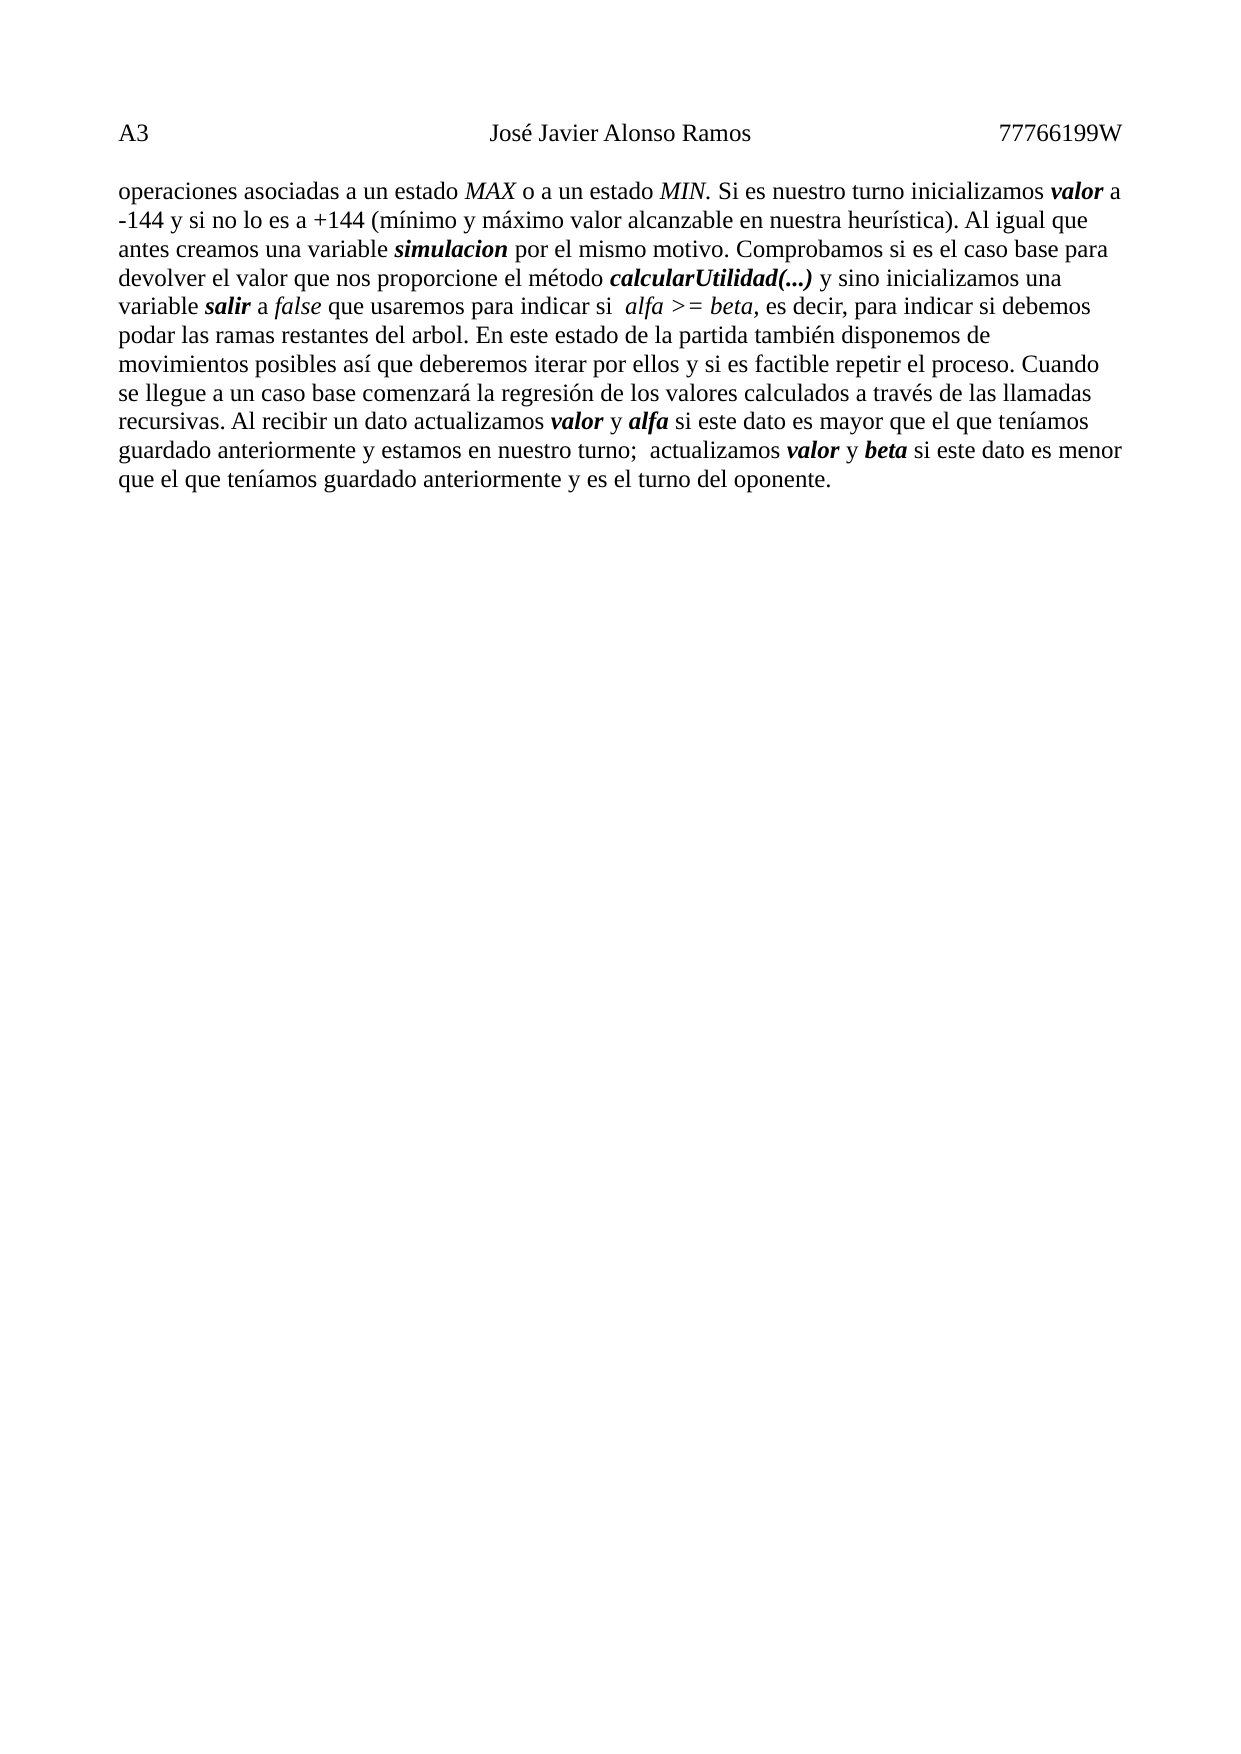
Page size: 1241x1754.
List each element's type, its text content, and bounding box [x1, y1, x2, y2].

text operaciones asociadas a un estado MAX o a un estado MIN. Si es nuestro turno inicializamos valor a -144 y si no lo es a +144 (mínimo y máximo valor alcanzable en nuestra heurística). Al igual que antes creamos una variable simulacion por el mismo motivo. Comprobamos si es el caso base para devolver el valor que nos proporcione el método calcularUtilidad(...) y sino inicializamos una variable salir a false que usaremos para indicar si alfa >= beta, es decir, para indicar si debemos podar las ramas restantes del arbol. En este estado de la partida también disponemos de movimientos posibles así que deberemos iterar por ellos y si es factible repetir el proceso. Cuando se llegue a un caso base comenzará la regresión de los valores calculados a través de las llamadas recursivas. Al recibir un dato actualizamos valor y alfa si este dato es mayor que el que teníamos guardado anteriormente y estamos en nuestro turno; actualizamos valor y beta si este dato es menor que el que teníamos guardado anteriormente y es el turno del oponente. [118, 176, 1122, 493]
